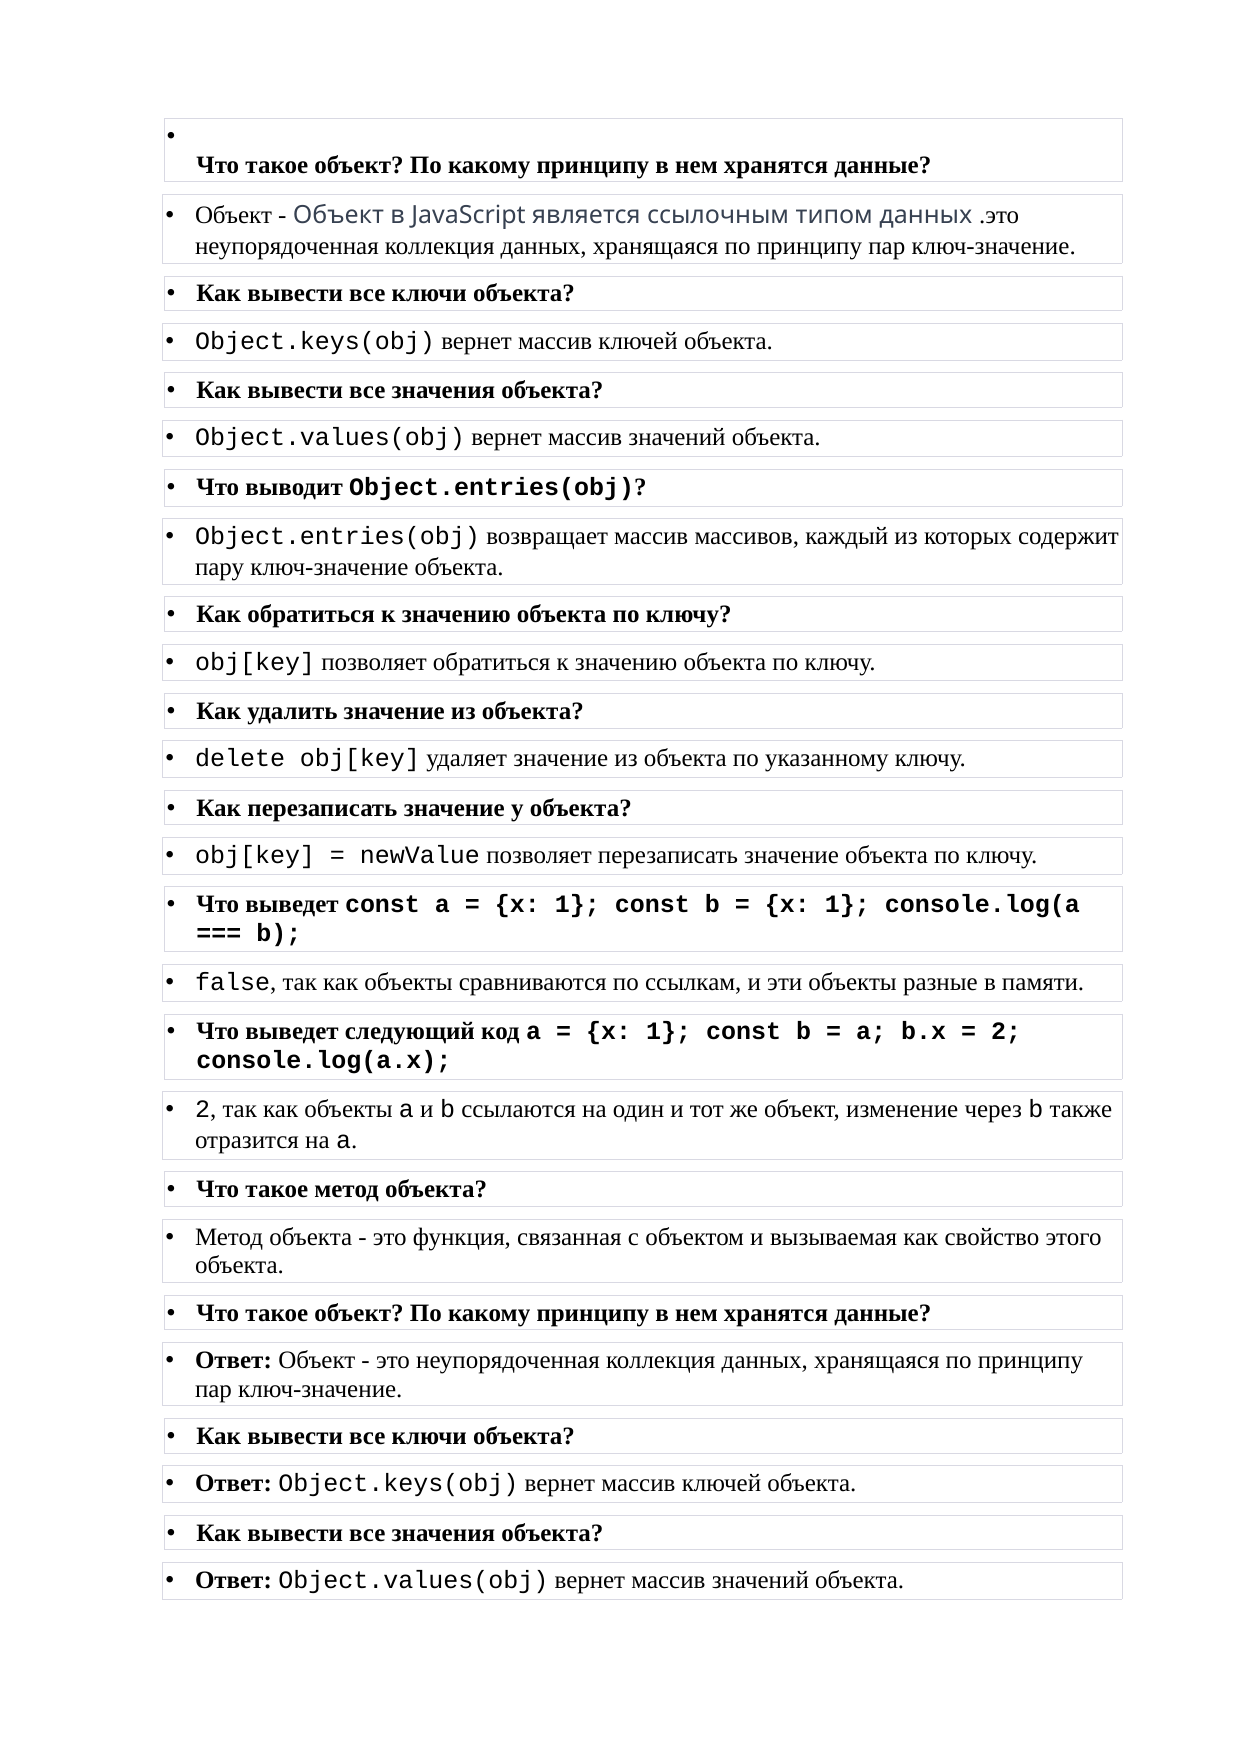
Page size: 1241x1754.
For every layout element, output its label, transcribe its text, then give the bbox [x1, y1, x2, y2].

list delete obj[key] удаляет значение из объекта по указанному ключу. [163, 741, 1122, 777]
list Object.entries(obj) возвращает массив массивов, каждый из которых содержит пару ключ-значение объекта. [163, 519, 1122, 584]
list Как вывести все значения объекта? [165, 373, 1122, 407]
list Что выведет const a = {x: 1}; const b = {x: 1}; console.log(a === b); [165, 887, 1122, 951]
list 2, так как объекты a и b ссылаются на один и тот же объект, изменение через b также отразится на a. [163, 1092, 1122, 1159]
list Object.values(obj) вернет массив значений объекта. [163, 421, 1122, 456]
list Как вывести все ключи объекта? [165, 1419, 1122, 1453]
list Object.keys(obj) вернет массив ключей объекта. [163, 324, 1122, 360]
list Как перезаписать значение у объекта? [165, 791, 1122, 824]
list Как удалить значение из объекта? [165, 694, 1122, 728]
list false, так как объекты сравниваются по ссылкам, и эти объекты разные в памяти. [163, 965, 1122, 1001]
list obj[key] = newValue позволяет перезаписать значение объекта по ключу. [163, 838, 1122, 874]
list Метод объекта - это функция, связанная с объектом и вызываемая как свойство этого объекта. [163, 1220, 1122, 1282]
list Ответ: Object.values(obj) вернет массив значений объекта. [163, 1563, 1122, 1599]
list obj[key] позволяет обратиться к значению объекта по ключу. [163, 645, 1122, 680]
list Ответ: Объект - это неупорядоченная коллекция данных, хранящаяся по принципу пар ключ-значение. [163, 1343, 1122, 1405]
list Как вывести все значения объекта? [165, 1516, 1122, 1549]
list Что такое объект? По какому принципу в нем хранятся данные? [165, 119, 1122, 181]
list Объект - Объект в JavaScript является ссылочным типом данных .это неупорядоченная коллекция данных, хранящаяся по принципу пар ключ-значение. [163, 195, 1122, 263]
list Что такое метод объекта? [165, 1172, 1122, 1206]
list Ответ: Object.keys(obj) вернет массив ключей объекта. [163, 1466, 1122, 1502]
list Что выведет следующий код a = {x: 1}; const b = a; b.x = 2; console.log(a.x); [165, 1015, 1122, 1079]
list Как вывести все ключи объекта? [165, 277, 1122, 310]
list Как обратиться к значению объекта по ключу? [165, 597, 1122, 631]
list Что такое объект? По какому принципу в нем хранятся данные? [165, 1296, 1122, 1329]
list Что выводит Object.entries(obj)? [165, 470, 1122, 506]
